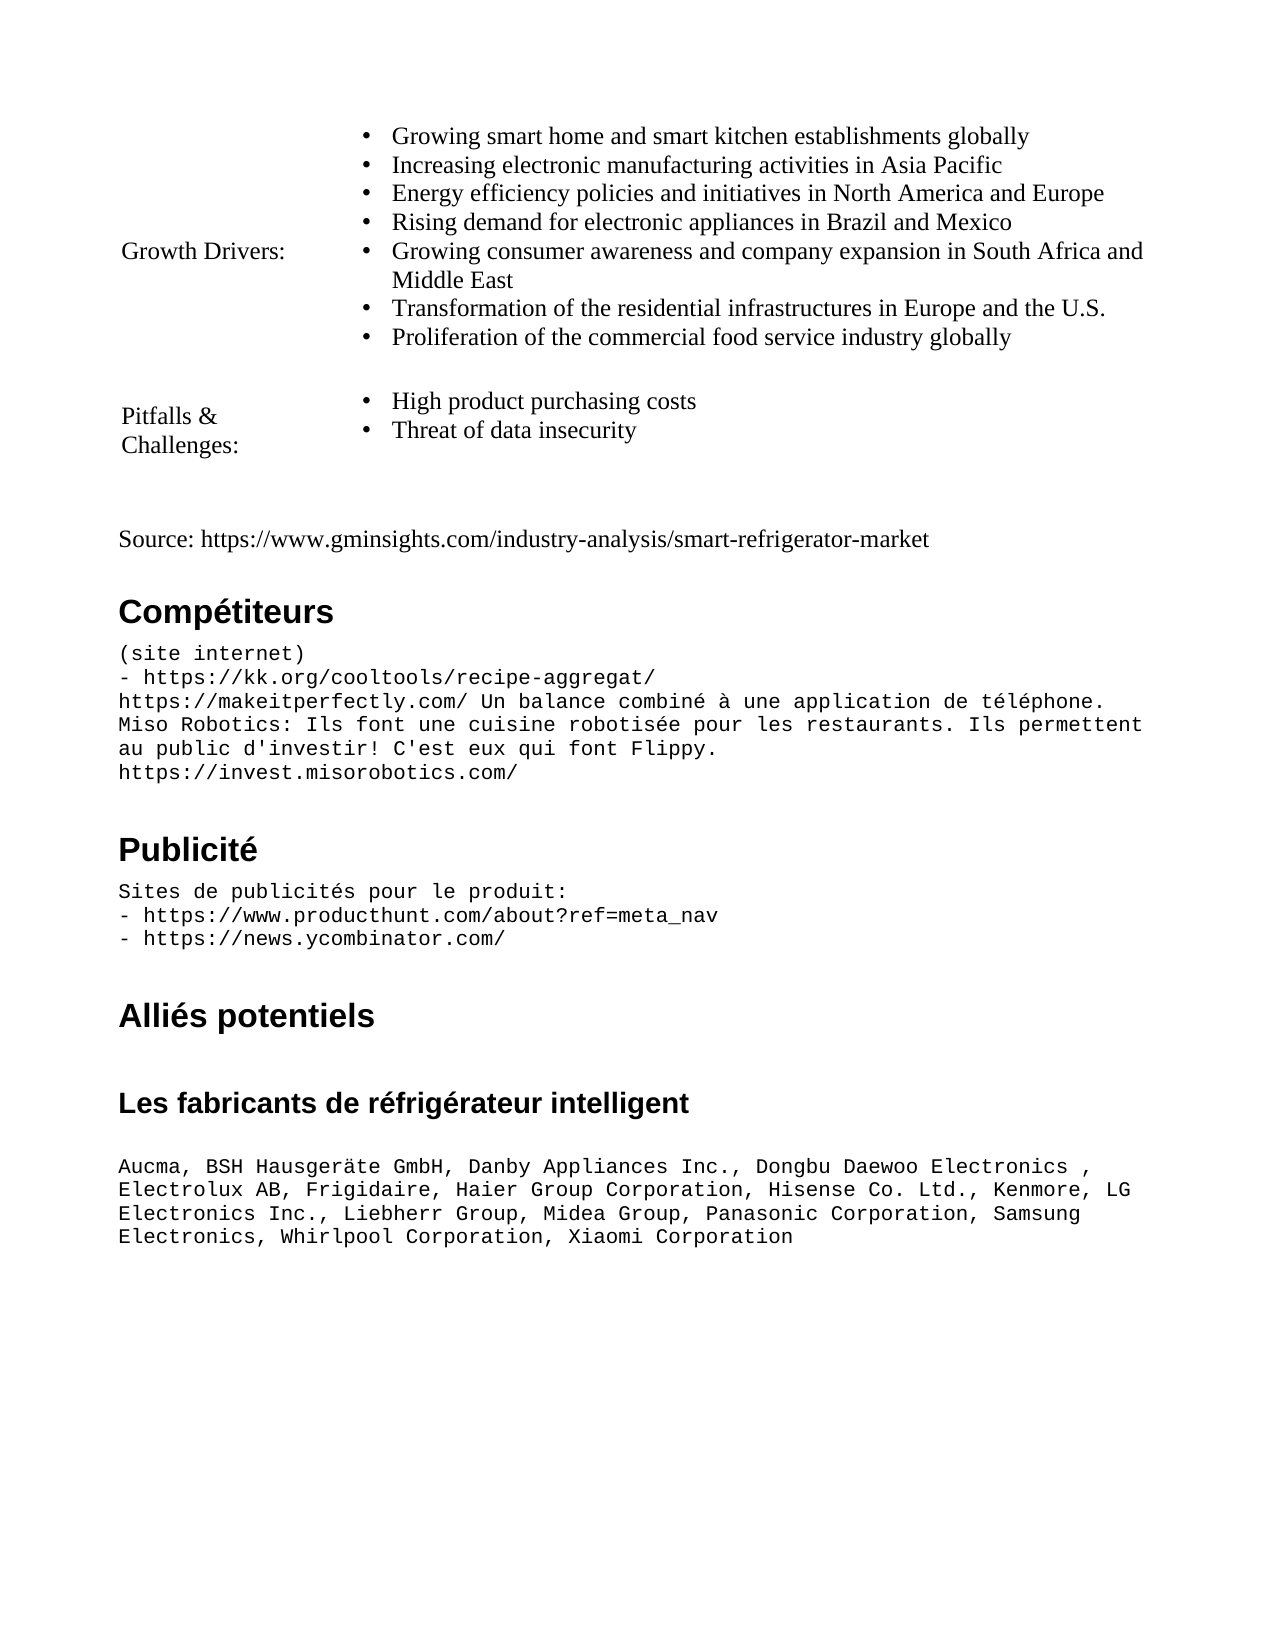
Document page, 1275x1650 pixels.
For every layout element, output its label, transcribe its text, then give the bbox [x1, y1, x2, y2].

table_cell High product purchasing costs Threat of data insecurity [315, 384, 1157, 476]
text Aucma, BSH Hausgeräte GmbH, Danby Appliances Inc., Dongbu Daewoo Electronics , Electrolux AB, Frigidaire, Haier Group Corporation, Hisense Co. Ltd., Kenmore, LG Electronics Inc., Liebherr Group, Midea Group, Panasonic Corporation, Samsung Electronics, Whirlpool Corporation, Xiaomi Corporation [118, 1156, 1157, 1250]
text - https://kk.org/cooltools/recipe-aggregat/ [118, 667, 1157, 691]
table_cell Growth Drivers: [118, 118, 315, 383]
table_cell Pitfalls & Challenges: [118, 384, 315, 476]
table_cell Growing smart home and smart kitchen establishments globally Increasing electronic manufacturing activities in Asia Pacific Energy efficiency policies and initiatives in North America and Europe Rising demand for electronic appliances in Brazil and Mexico Growing consumer awareness and company expansion in South Africa and Middle East Transformation of the residential infrastructures in Europe and the U.S. Proliferation of the commercial food service industry globally [315, 118, 1157, 383]
text - https://news.ycombinator.com/ [118, 928, 1157, 952]
subtitle Alliés potentiels [118, 996, 1157, 1035]
subtitle Publicité [118, 830, 1157, 868]
text Sites de publicités pour le produit: [118, 881, 1157, 904]
text https://invest.misorobotics.com/ [118, 762, 1157, 785]
text Miso Robotics: Ils font une cuisine robotisée pour les restaurants. Ils permettent au public d'investir! C'est eux qui font Flippy. [118, 714, 1157, 762]
text (site internet) [118, 643, 1157, 667]
subtitle Compétiteurs [118, 592, 1157, 631]
subtitle Les fabricants de réfrigérateur intelligent [118, 1086, 1157, 1119]
text Source: https://www.gminsights.com/industry-analysis/smart-refrigerator-market [118, 524, 1157, 553]
text https://makeitperfectly.com/ Un balance combiné à une application de téléphone. [118, 691, 1157, 714]
text - https://www.producthunt.com/about?ref=meta_nav [118, 904, 1157, 928]
